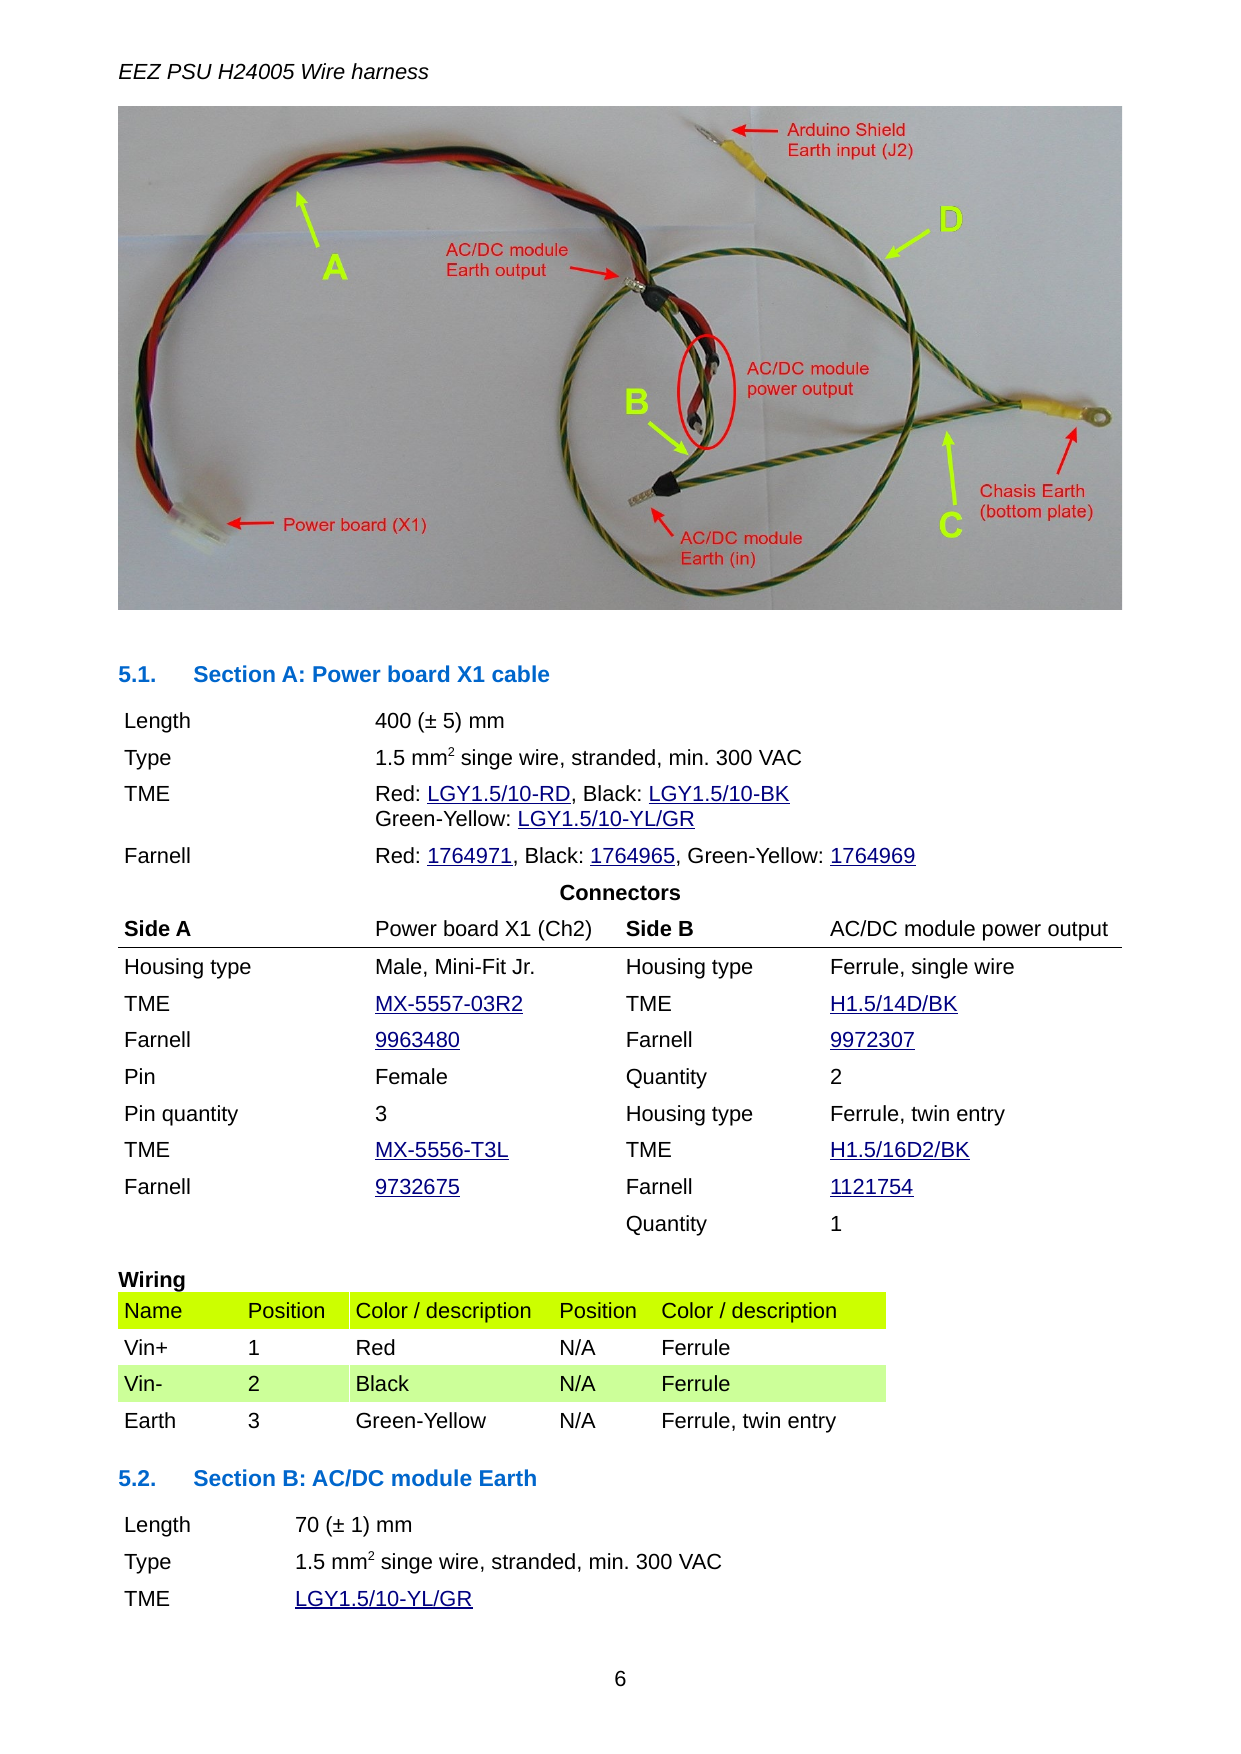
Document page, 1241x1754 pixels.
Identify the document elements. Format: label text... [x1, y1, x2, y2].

table_header 70 (± 1) mm [289, 1506, 620, 1543]
table_cell 2 [242, 1365, 349, 1402]
table_cell Farnell [620, 1168, 824, 1205]
table_cell Earth [118, 1402, 242, 1439]
table_cell 2 [824, 1058, 1122, 1095]
table_cell Black [350, 1365, 553, 1402]
table_cell 3 [369, 1095, 620, 1132]
table_cell MX-5557-03R2 [369, 985, 620, 1022]
table_cell Red [350, 1329, 553, 1365]
table_cell Red: LGY1.5/10-RD, Black: LGY1.5/10-BK Green-Yellow: LGY1.5/10-YL/GR [369, 775, 1122, 837]
table_header Length [118, 1506, 289, 1543]
table_cell Housing type [620, 948, 824, 985]
table_cell TME [118, 1132, 369, 1168]
table_cell Farnell [118, 1022, 369, 1058]
table_cell LGY1.5/10-YL/GR [289, 1580, 1122, 1616]
table_cell TME [118, 985, 369, 1022]
table_cell Red: 1764971, Black: 1764965, Green-Yellow: 1764969 [369, 837, 1122, 874]
table_cell Male, Mini-Fit Jr. [369, 948, 620, 985]
table_cell TME [118, 775, 369, 837]
table_cell Ferrule [655, 1329, 886, 1365]
table_cell Female [369, 1058, 620, 1095]
table_cell Quantity [620, 1058, 824, 1095]
table_cell TME [620, 1132, 824, 1168]
table_cell Vin- [118, 1365, 242, 1402]
table_cell Ferrule, twin entry [824, 1095, 1122, 1132]
table_cell 1121754 [824, 1168, 1122, 1205]
picture [118, 106, 1123, 610]
table_cell AC/DC module power output [824, 911, 1122, 947]
table_header Name [118, 1292, 242, 1329]
table_cell Housing type [118, 948, 369, 985]
table_cell Green-Yellow [350, 1402, 553, 1439]
table_header [620, 702, 824, 739]
table_cell Power board X1 (Ch2) [369, 911, 620, 947]
table_cell 3 [242, 1402, 349, 1439]
table_cell 1 [242, 1329, 349, 1365]
table_cell N/A [553, 1329, 655, 1365]
table_header Color / description [655, 1292, 886, 1329]
table_cell 9972307 [824, 1022, 1122, 1058]
table_cell Ferrule [655, 1365, 886, 1402]
table_cell [369, 1205, 620, 1242]
table_cell Side A [118, 911, 369, 947]
table_cell 1.5 mm2 singe wire, stranded, min. 300 VAC [369, 739, 1122, 775]
table_cell H1.5/14D/BK [824, 985, 1122, 1022]
table_cell TME [118, 1580, 289, 1616]
table_header [824, 702, 1122, 739]
table_cell 1 [824, 1205, 1122, 1242]
table_header Position [553, 1292, 655, 1329]
table_cell 9732675 [369, 1168, 620, 1205]
subtitle Section A: Power board X1 cable [118, 661, 1122, 687]
table_cell Housing type [620, 1095, 824, 1132]
table_header 400 (± 5) mm [369, 702, 620, 739]
table_cell Connectors [118, 874, 1122, 911]
table_cell Type [118, 739, 369, 775]
text Wiring [118, 1267, 1122, 1292]
table_cell MX-5556-T3L [369, 1132, 620, 1168]
table_cell Type [118, 1543, 289, 1580]
table_cell Farnell [620, 1022, 824, 1058]
table_cell Ferrule, twin entry [655, 1402, 886, 1439]
table_header Position [242, 1292, 349, 1329]
table_cell 1.5 mm2 singe wire, stranded, min. 300 VAC [289, 1543, 1122, 1580]
table_cell Vin+ [118, 1329, 242, 1365]
table_cell [118, 1205, 369, 1242]
table_cell H1.5/16D2/BK [824, 1132, 1122, 1168]
table_cell Farnell [118, 1168, 369, 1205]
table_cell N/A [553, 1365, 655, 1402]
table_header Length [118, 702, 369, 739]
table_cell Farnell [118, 837, 369, 874]
table_cell Ferrule, single wire [824, 948, 1122, 985]
table_cell Side B [620, 911, 824, 947]
table_header [819, 1506, 1122, 1543]
table_cell Pin quantity [118, 1095, 369, 1132]
table_header [620, 1506, 818, 1543]
table_header Color / description [350, 1292, 553, 1329]
table_cell Pin [118, 1058, 369, 1095]
table_cell 9963480 [369, 1022, 620, 1058]
table_cell N/A [553, 1402, 655, 1439]
subtitle Section B: AC/DC module Earth [118, 1465, 1122, 1492]
table_cell TME [620, 985, 824, 1022]
table_cell Quantity [620, 1205, 824, 1242]
